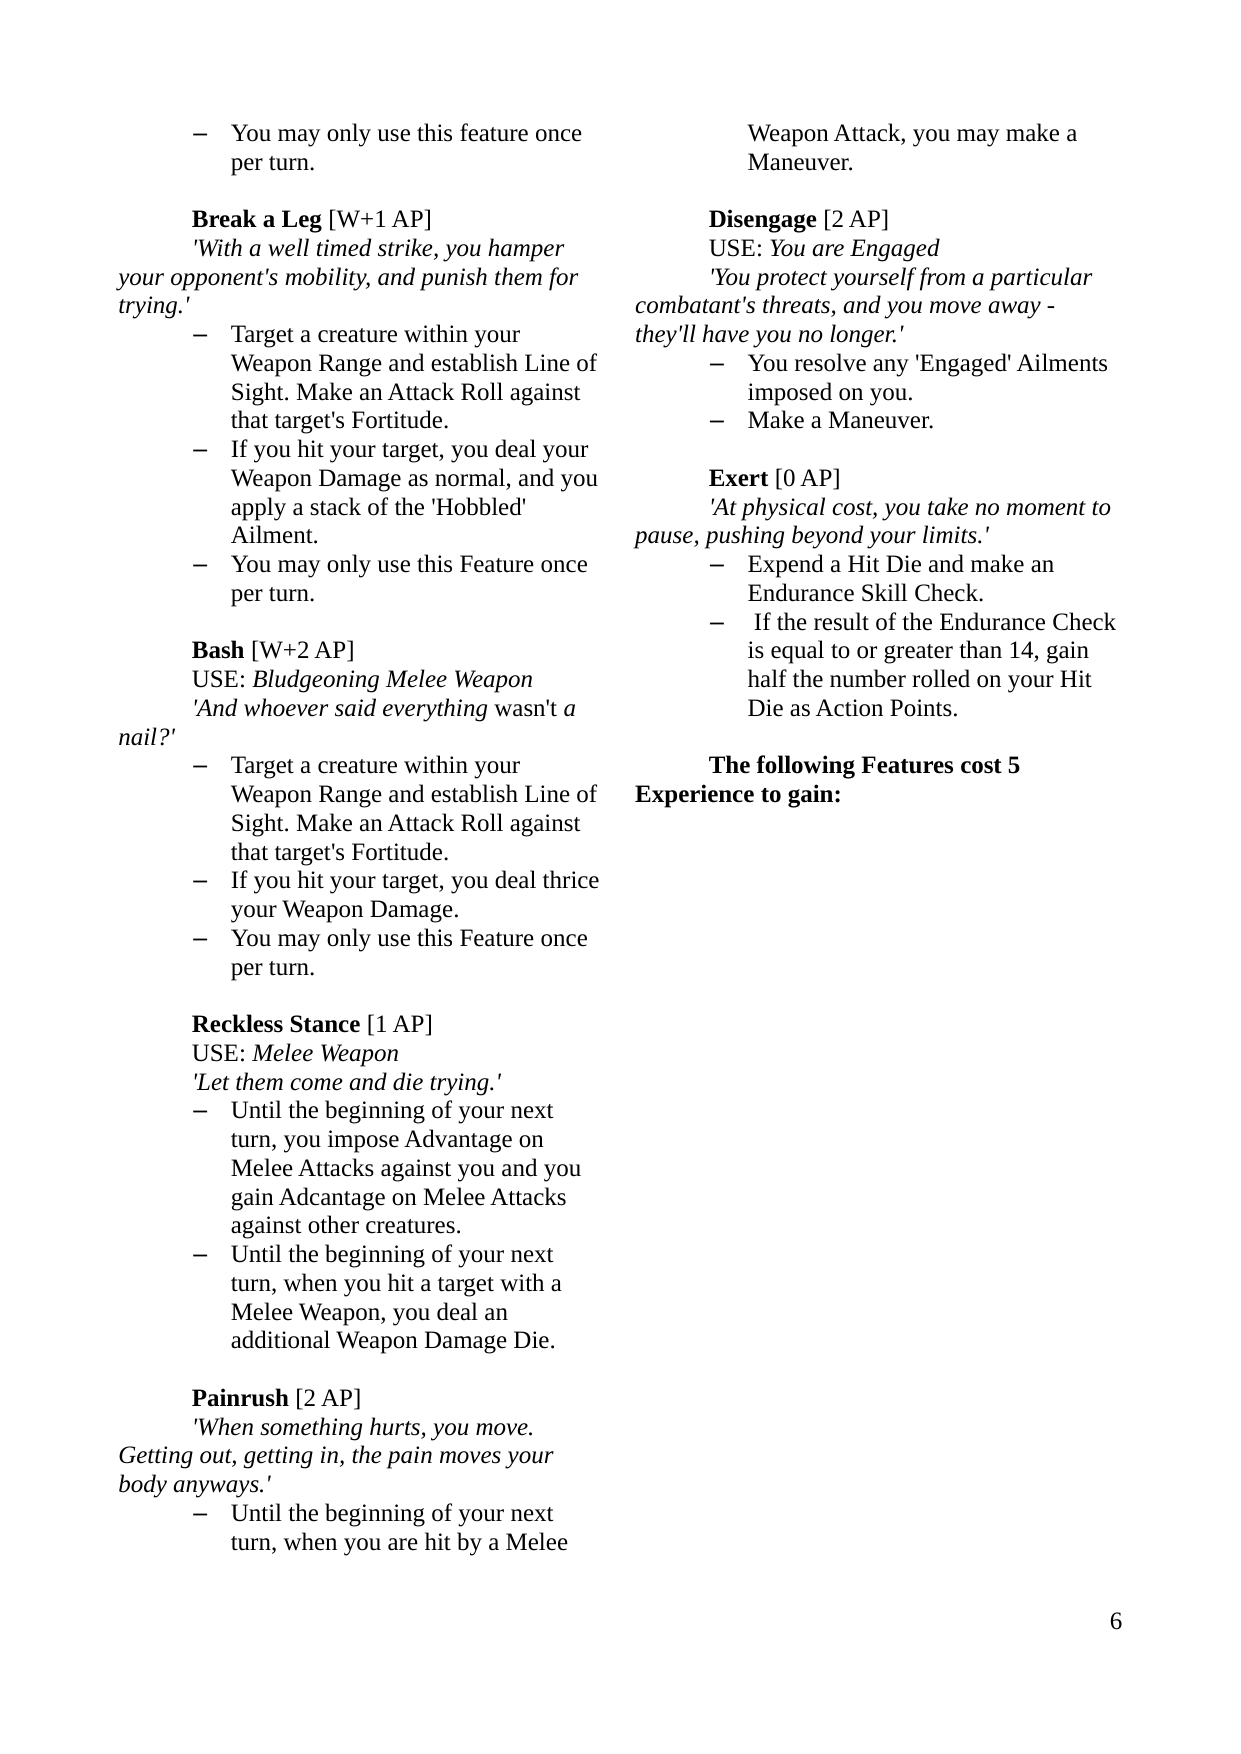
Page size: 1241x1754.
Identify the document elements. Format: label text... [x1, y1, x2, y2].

text The following Features cost 5 Experience to gain: [635, 751, 1122, 808]
text Bash [W+2 AP] [118, 636, 605, 664]
list Weapon Attack, you may make a Maneuver. [710, 118, 1122, 176]
text 'At physical cost, you take no moment to pause, pushing beyond your limits.' [635, 492, 1122, 549]
text USE: You are Engaged [635, 233, 1122, 262]
list If you hit your target, you deal thrice your Weapon Damage. [193, 866, 605, 923]
list If you hit your target, you deal your Weapon Damage as normal, and you apply a stack of the 'Hobbled' Ailment. [193, 434, 605, 549]
text Disengage [2 AP] [635, 204, 1122, 233]
text Reckless Stance [1 AP] [118, 1009, 605, 1038]
list Until the beginning of your next turn, when you hit a target with a Melee Weapon, you deal an additional Weapon Damage Die. [193, 1239, 605, 1354]
text 'Let them come and die trying.' [118, 1067, 605, 1096]
list Until the beginning of your next turn, you impose Advantage on Melee Attacks against you and you gain Adcantage on Melee Attacks against other creatures. [193, 1096, 605, 1239]
text Break a Leg [W+1 AP] [118, 204, 605, 233]
text USE: Melee Weapon [118, 1038, 605, 1067]
text 'When something hurts, you move. Getting out, getting in, the pain moves your body anyways.' [118, 1412, 605, 1498]
list You resolve any 'Engaged' Ailments imposed on you. [710, 348, 1122, 406]
text USE: Bludgeoning Melee Weapon [118, 664, 605, 693]
text 'With a well timed strike, you hamper your opponent's mobility, and punish them for trying.' [118, 233, 605, 319]
text 'You protect yourself from a particular combatant's threats, and you move away - they'll have you no longer.' [635, 262, 1122, 348]
list Target a creature within your Weapon Range and establish Line of Sight. Make an Attack Roll against that target's Fortitude. [193, 319, 605, 434]
list If the result of the Endurance Check is equal to or greater than 14, gain half the number rolled on your Hit Die as Action Points. [710, 607, 1122, 722]
list Target a creature within your Weapon Range and establish Line of Sight. Make an Attack Roll against that target's Fortitude. [193, 751, 605, 866]
text 'And whoever said everything wasn't a nail?' [118, 693, 605, 751]
list Make a Maneuver. [710, 406, 1122, 434]
list Expend a Hit Die and make an Endurance Skill Check. [710, 549, 1122, 607]
list You may only use this Feature once per turn. [193, 549, 605, 607]
list You may only use this Feature once per turn. [193, 923, 605, 981]
text Painrush [2 AP] [118, 1383, 605, 1412]
text Exert [0 AP] [635, 463, 1122, 492]
list You may only use this feature once per turn. [193, 118, 605, 176]
list Until the beginning of your next turn, when you are hit by a Melee [193, 1498, 605, 1556]
